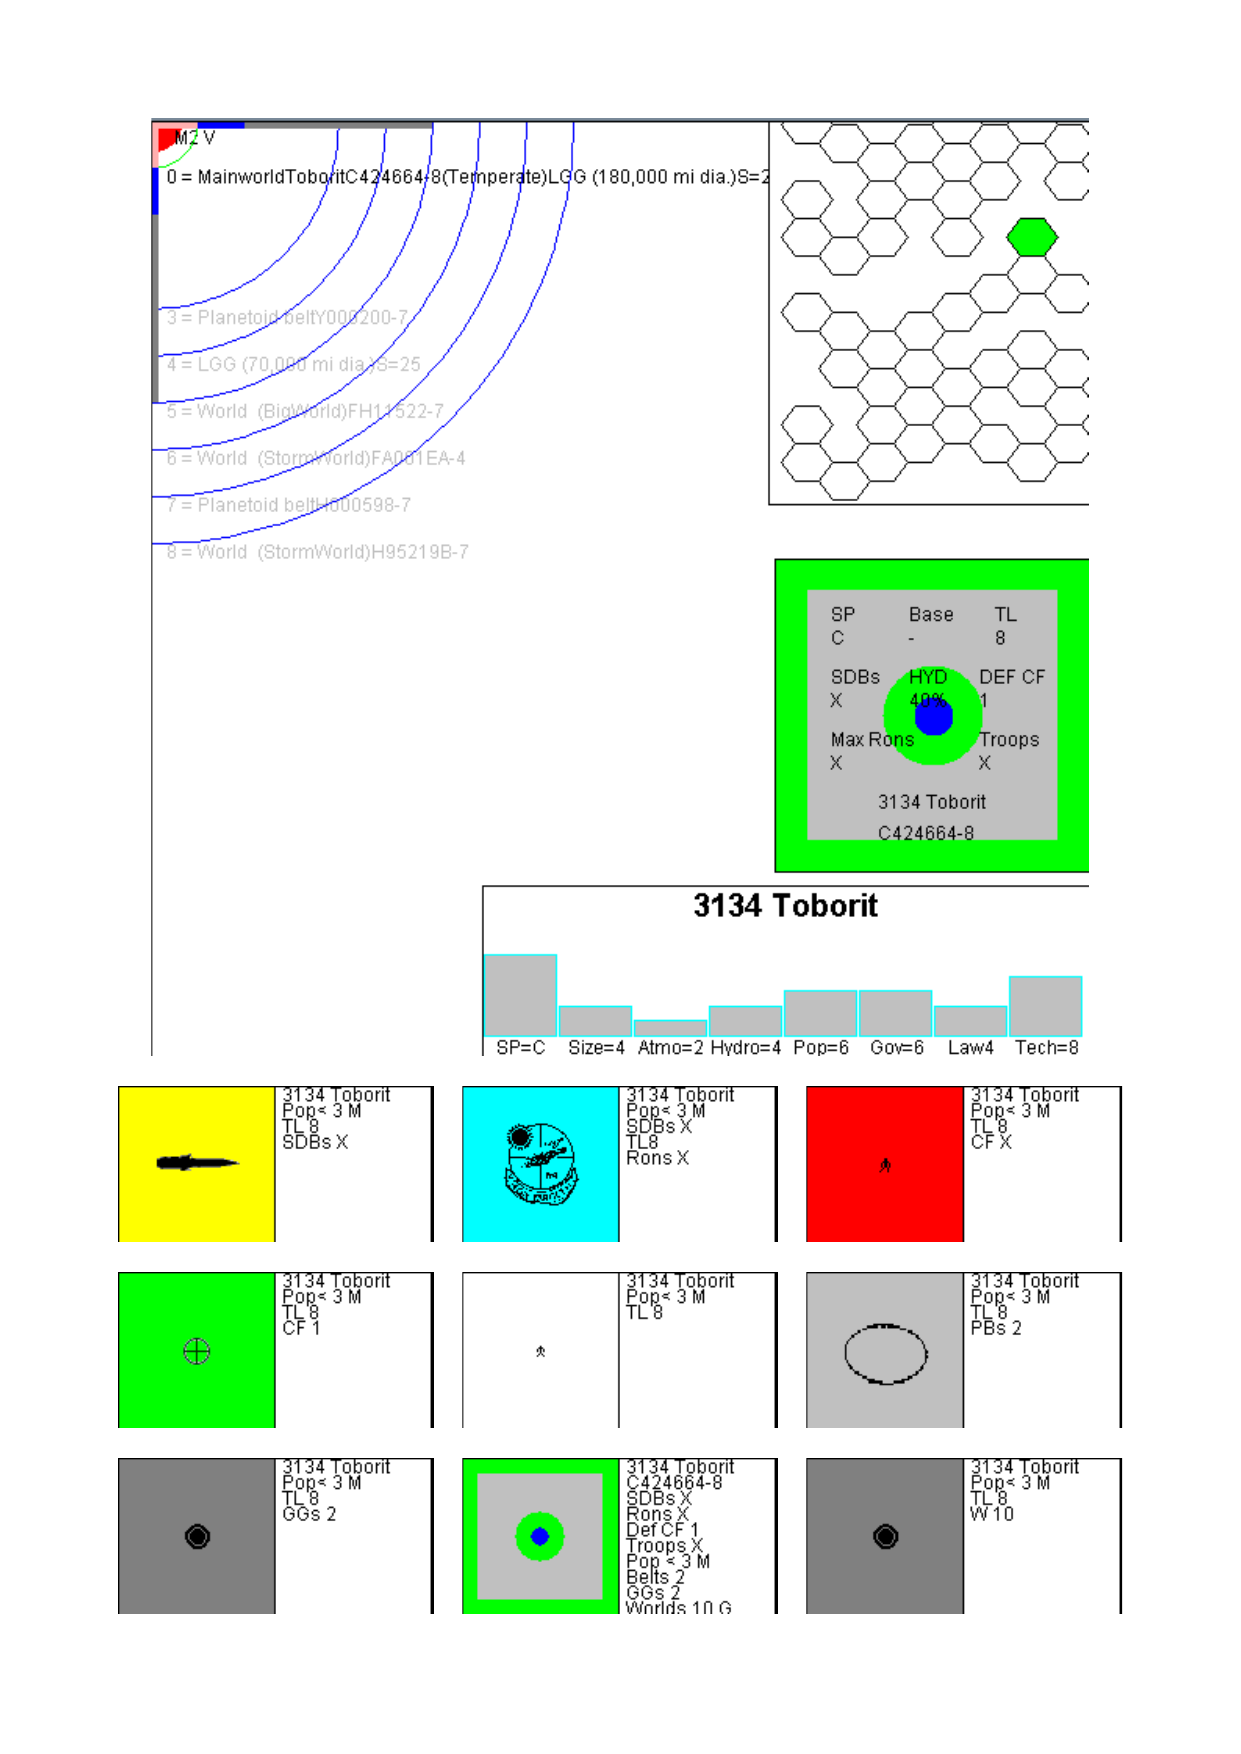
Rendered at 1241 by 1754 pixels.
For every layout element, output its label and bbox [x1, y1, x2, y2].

picture [806, 1272, 1123, 1428]
picture [118, 1272, 434, 1428]
picture [462, 1272, 778, 1428]
picture [806, 1458, 1123, 1614]
picture [118, 1086, 434, 1242]
picture [118, 1458, 434, 1614]
picture [462, 1086, 778, 1242]
picture [151, 118, 1089, 1056]
picture [806, 1086, 1123, 1242]
picture [462, 1458, 778, 1614]
